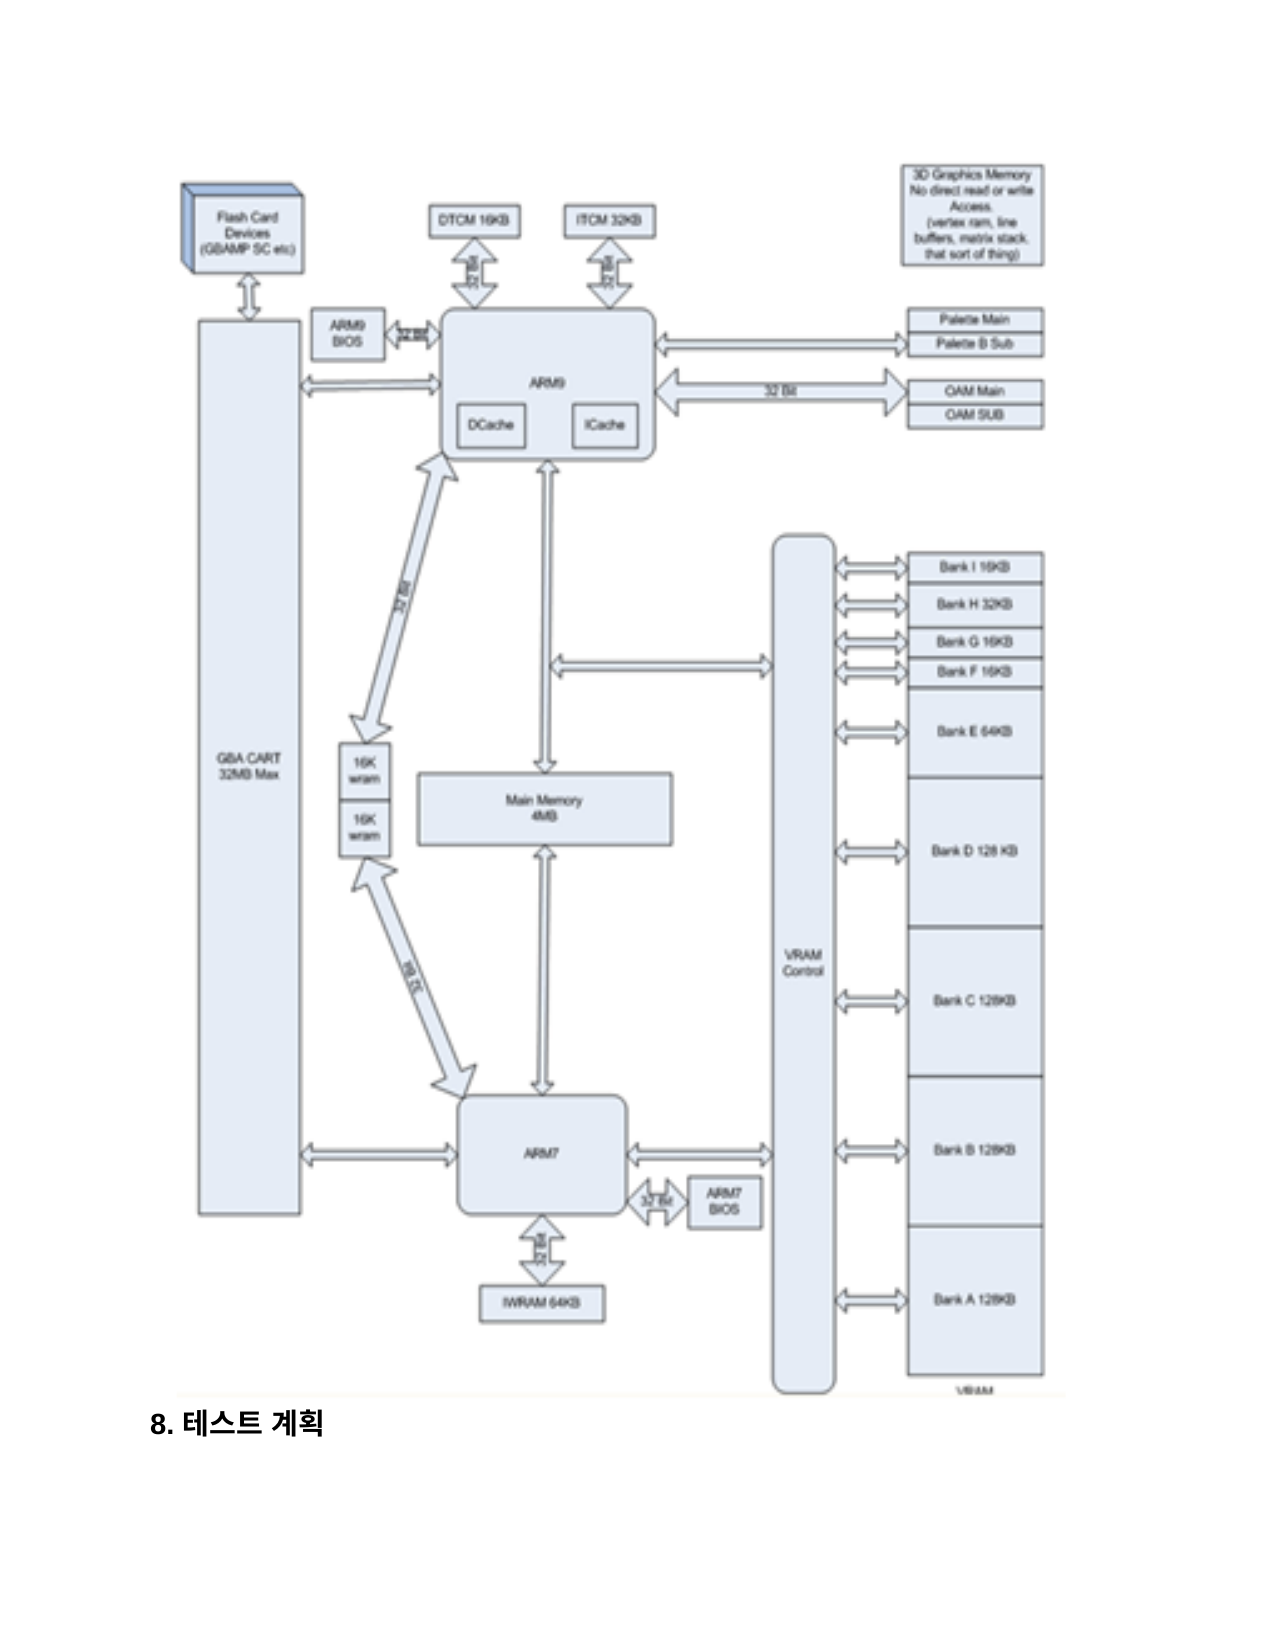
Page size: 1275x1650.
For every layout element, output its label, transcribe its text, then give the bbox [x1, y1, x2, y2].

text 8. 테스트 계획 [150, 150, 1125, 1441]
